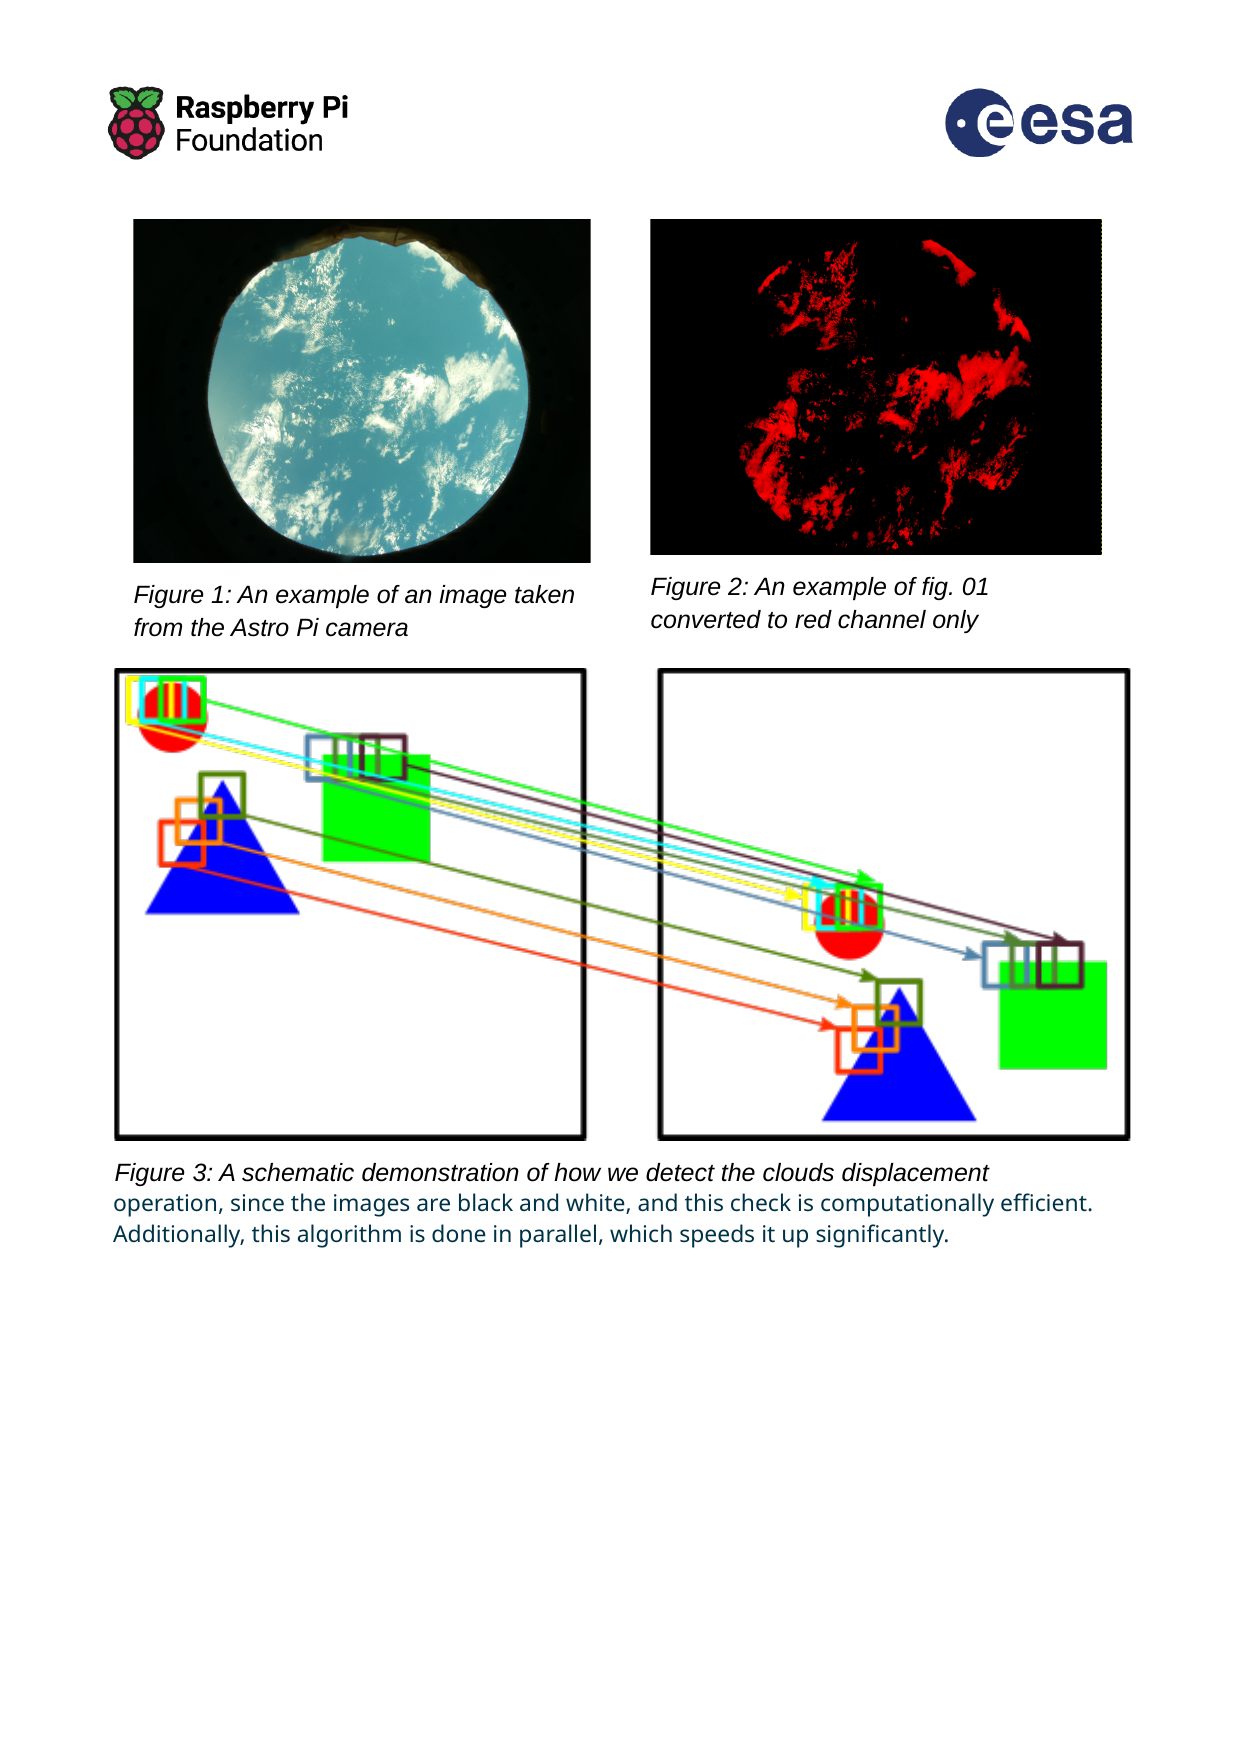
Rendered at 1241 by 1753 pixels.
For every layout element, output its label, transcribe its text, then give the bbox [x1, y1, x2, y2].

text Figure 1: An example of an image taken from the Astro Pi camera [133, 563, 591, 641]
picture [58, 58, 1169, 186]
text Figure 3: A schematic demonstration of how we detect the clouds displacement [114, 1141, 1130, 1187]
text operation, since the images are black and white, and this check is computationally efficient. Additionally, this algorithm is done in parallel, which speeds it up significantly. [113, 181, 1113, 1250]
text Figure 2: An example of fig. 01 converted to red channel only [650, 555, 1102, 633]
picture [114, 668, 1131, 1141]
picture [133, 219, 591, 563]
picture [650, 219, 1102, 555]
